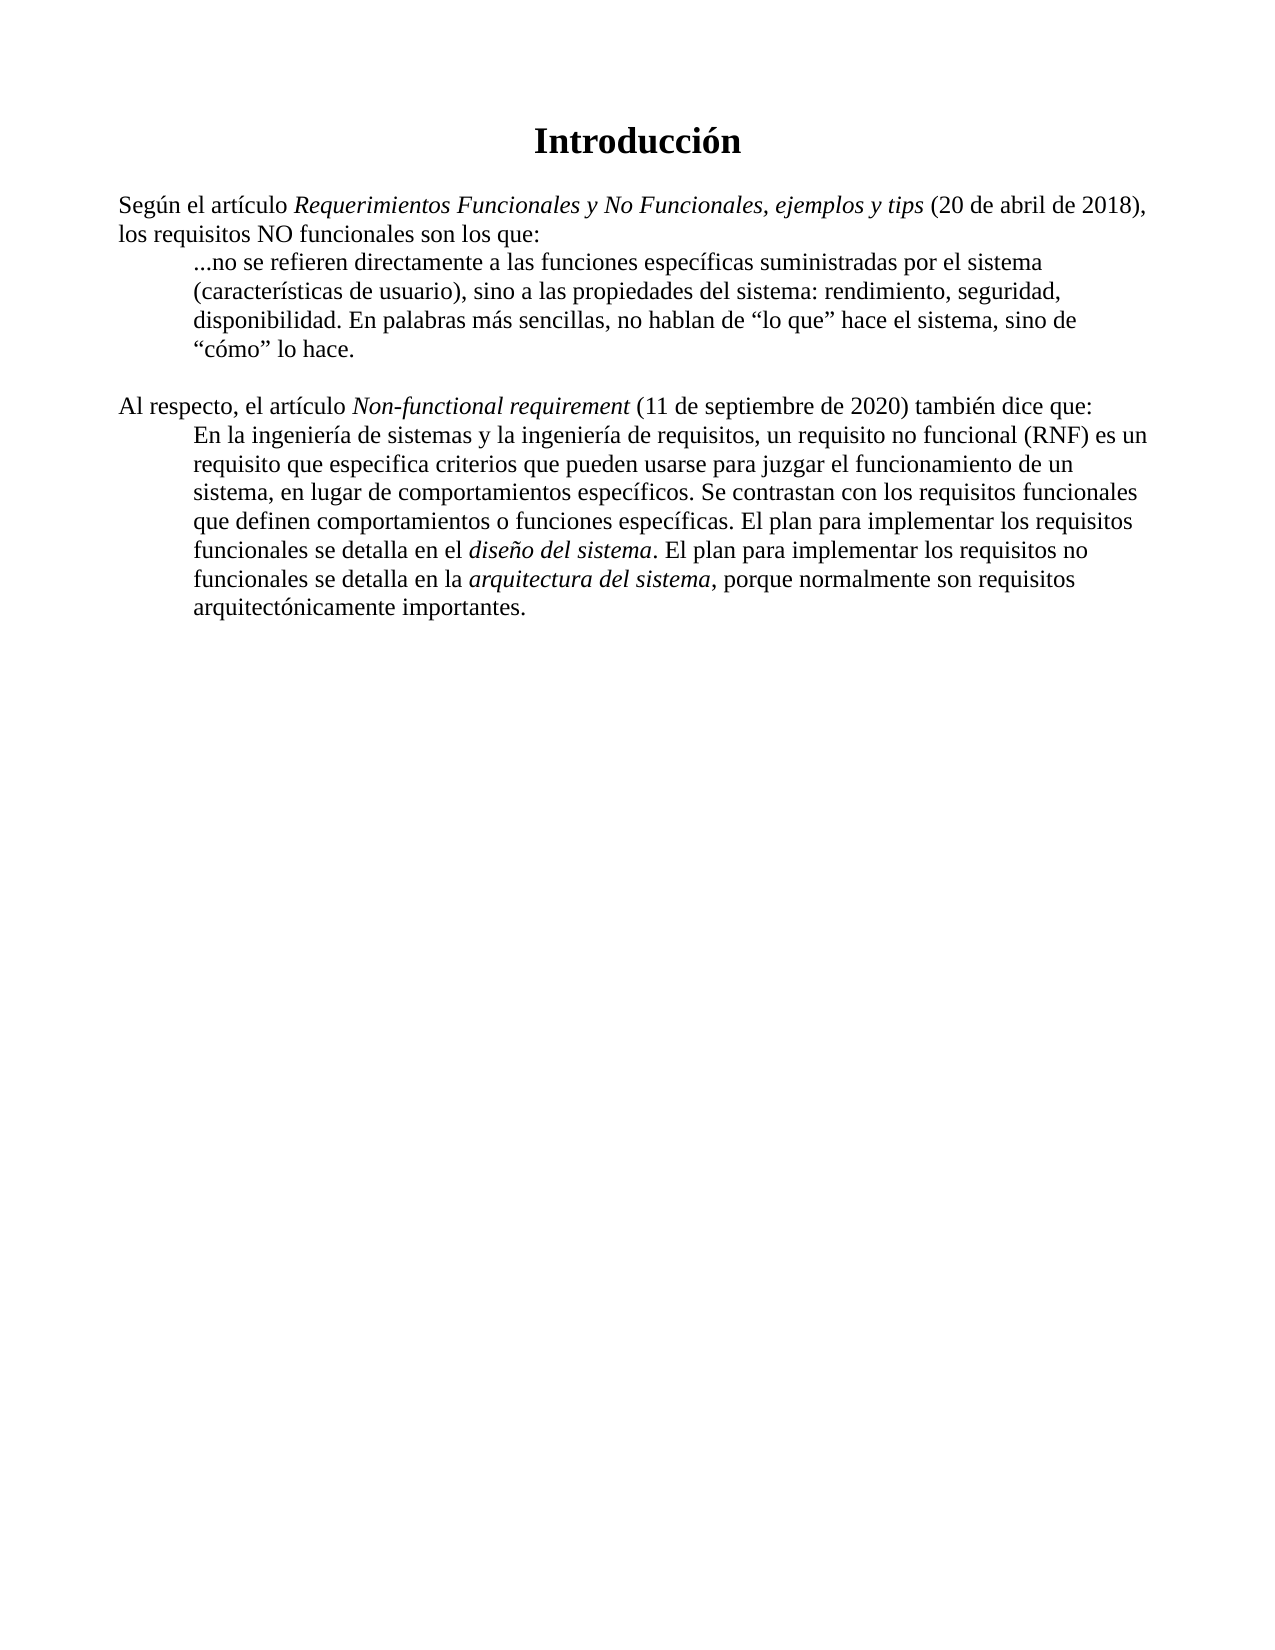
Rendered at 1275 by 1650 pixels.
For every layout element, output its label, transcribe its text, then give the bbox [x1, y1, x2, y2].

text Al respecto, el artículo Non-functional requirement (11 de septiembre de 2020) también dice que: [118, 391, 1157, 420]
text En la ingeniería de sistemas y la ingeniería de requisitos, un requisito no funcional (RNF) es un requisito que especifica criterios que pueden usarse para juzgar el funcionamiento de un sistema, en lugar de comportamientos específicos. Se contrastan con los requisitos funcionales que definen comportamientos o funciones específicas. El plan para implementar los requisitos funcionales se detalla en el diseño del sistema. El plan para implementar los requisitos no funcionales se detalla en la arquitectura del sistema, porque normalmente son requisitos arquitectónicamente importantes. [193, 420, 1157, 621]
subtitle Introducción [118, 118, 1157, 161]
text ...no se refieren directamente a las funciones específicas suministradas por el sistema (características de usuario), sino a las propiedades del sistema: rendimiento, seguridad, disponibilidad. En palabras más sencillas, no hablan de “lo que” hace el sistema, sino de “cómo” lo hace. [193, 247, 1157, 362]
text Según el artículo Requerimientos Funcionales y No Funcionales, ejemplos y tips (20 de abril de 2018), los requisitos NO funcionales son los que: [118, 190, 1157, 247]
